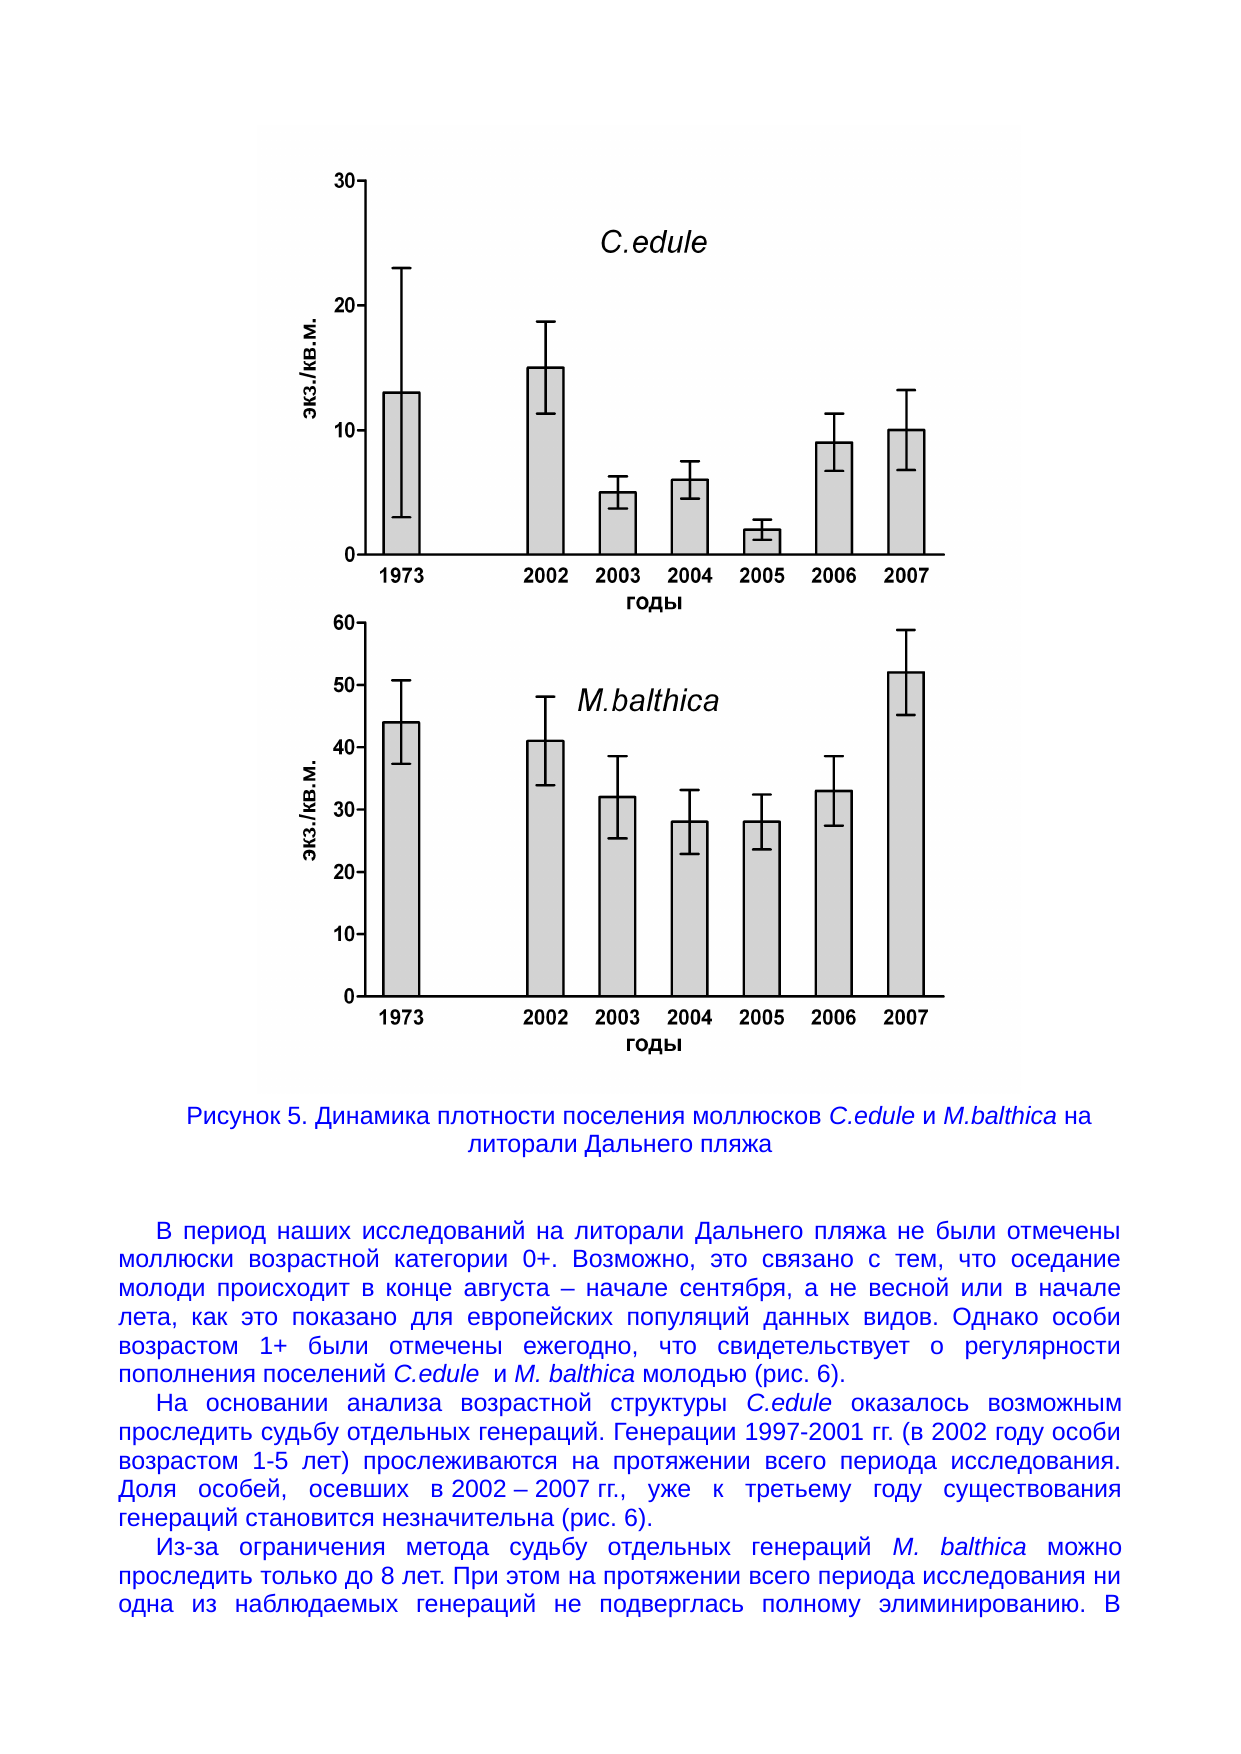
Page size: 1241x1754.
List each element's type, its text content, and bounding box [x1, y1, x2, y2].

text На основании анализа возрастной структуры C.edule оказалось возможным проследить судьбу отдельных генераций. Генерации 1997-2001 гг. (в 2002 году особи возрастом 1-5 лет) прослеживаются на протяжении всего периода исследования. Доля особей, осевших в 2002 – 2007 гг., уже к третьему году существования генераций становится незначительна (рис. 6). [118, 1388, 1122, 1532]
text Из-за ограничения метода судьбу отдельных генераций M. balthica можно проследить только до 8 лет. При этом на протяжении всего периода исследования ни одна из наблюдаемых генераций не подверглась полному элиминированию. В [118, 1532, 1122, 1618]
picture [257, 125, 1021, 1094]
text В период наших исследований на литорали Дальнего пляжа не были отмечены моллюски возрастной категории 0+. Возможно, это связано с тем, что оседание молоди происходит в конце августа – начале сентября, а не весной или в начале лета, как это показано для европейских популяций данных видов. Однако особи возрастом 1+ были отмечены ежегодно, что свидетельствует о регулярности пополнения поселений C.edule и M. balthica молодью (рис. 6). [118, 1216, 1122, 1388]
text Рисунок 5. Динамика плотности поселения моллюсков C.edule и M.balthica на литорали Дальнего пляжа [118, 1101, 1122, 1158]
